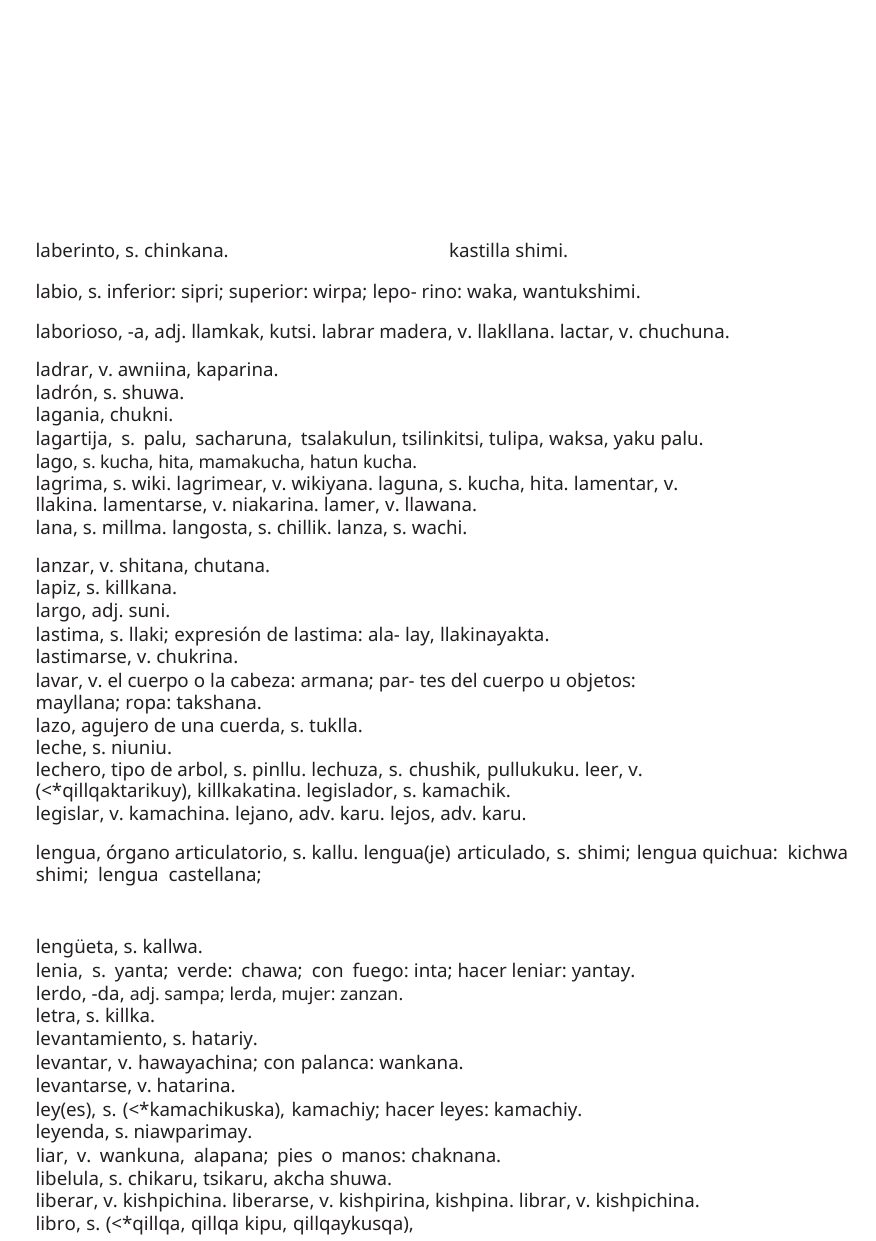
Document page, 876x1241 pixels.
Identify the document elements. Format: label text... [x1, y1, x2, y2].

text lapiz, s. killkana. [35, 577, 856, 599]
text lerdo, -da, adj. sampa; lerda, mujer: zanzan. [36, 982, 856, 1005]
text lastimarse, v. chukrina. [35, 646, 856, 668]
text lana, s. millma. langosta, s. chillik. lanza, s. wachi. [35, 517, 658, 538]
text largo, adj. suni. [35, 599, 856, 622]
text levantamiento, s. hatariy. [35, 1027, 856, 1050]
text laberinto, s. chinkana. kastilla shimi. [35, 239, 856, 262]
text lagrima, s. wiki. lagrimear, v. wikiyana. laguna, s. kucha, hita. lamentar, v. llakina. lamentarse, v. niakarina. lamer, v. llawana. [35, 473, 708, 516]
text libro, s. (<*qillqa, qillqa kipu, qillqaykusqa), [35, 1212, 856, 1235]
text lago, s. kucha, hita, mamakucha, hatun kucha. [35, 450, 856, 473]
text liar, v. wankuna, alapana; pies o manos: chaknana. [35, 1143, 856, 1168]
text labio, s. inferior: sipri; superior: wirpa; lepo- rino: waka, wantukshimi. [35, 279, 856, 303]
text leche, s. niuniu. [35, 737, 856, 759]
text levantar, v. hawayachina; con palanca: wankana. [35, 1050, 856, 1074]
text lazo, agujero de una cuerda, s. tuklla. [35, 713, 856, 737]
text ley(es), s. (<*kamachikuska), kamachiy; hacer leyes: kamachiy. [35, 1097, 818, 1121]
text lastima, s. llaki; expresión de lastima: ala- lay, llakinayakta. [35, 622, 856, 646]
text lenia, s. yanta; verde: chawa; con fuego: inta; hacer leniar: yantay. [36, 958, 818, 982]
text ladrar, v. awniina, kaparina. [35, 360, 856, 381]
text letra, s. killka. [35, 1005, 856, 1027]
text libelula, s. chikaru, tsikaru, akcha shuwa. [35, 1168, 856, 1190]
text lengüeta, s. kallwa. [36, 934, 856, 958]
text legislar, v. kamachina. lejano, adv. karu. lejos, adv. karu. [35, 803, 688, 824]
text mayllana; ropa: takshana. [35, 693, 856, 713]
text liberar, v. kishpichina. liberarse, v. kishpirina, kishpina. librar, v. kishpichina. [35, 1190, 735, 1212]
text lechero, tipo de arbol, s. pinllu. lechuza, s. chushik, pullukuku. leer, v. (<*qillqaktarikuy), killkakatina. legislador, s. kamachik. [35, 759, 801, 803]
text ladrón, s. shuwa. [35, 381, 856, 404]
text lagania, chukni. [35, 404, 856, 426]
text lavar, v. el cuerpo o la cabeza: armana; par- tes del cuerpo u objetos: [35, 668, 853, 693]
text lagartija, s. palu, sacharuna, tsalakulun, tsilinkitsi, tulipa, waksa, yaku palu. [35, 426, 856, 450]
text leyenda, s. niawparimay. [35, 1121, 856, 1143]
text laborioso, -a, adj. llamkak, kutsi. labrar madera, v. llakllana. lactar, v. chuchuna. [35, 321, 777, 343]
text levantarse, v. hatarina. [35, 1074, 856, 1097]
text lanzar, v. shitana, chutana. [35, 555, 856, 577]
text lengua, órgano articulatorio, s. kallu. lengua(je) articulado, s. shimi; lengua quichua: kichwa shimi; lengua castellana; [35, 841, 856, 887]
